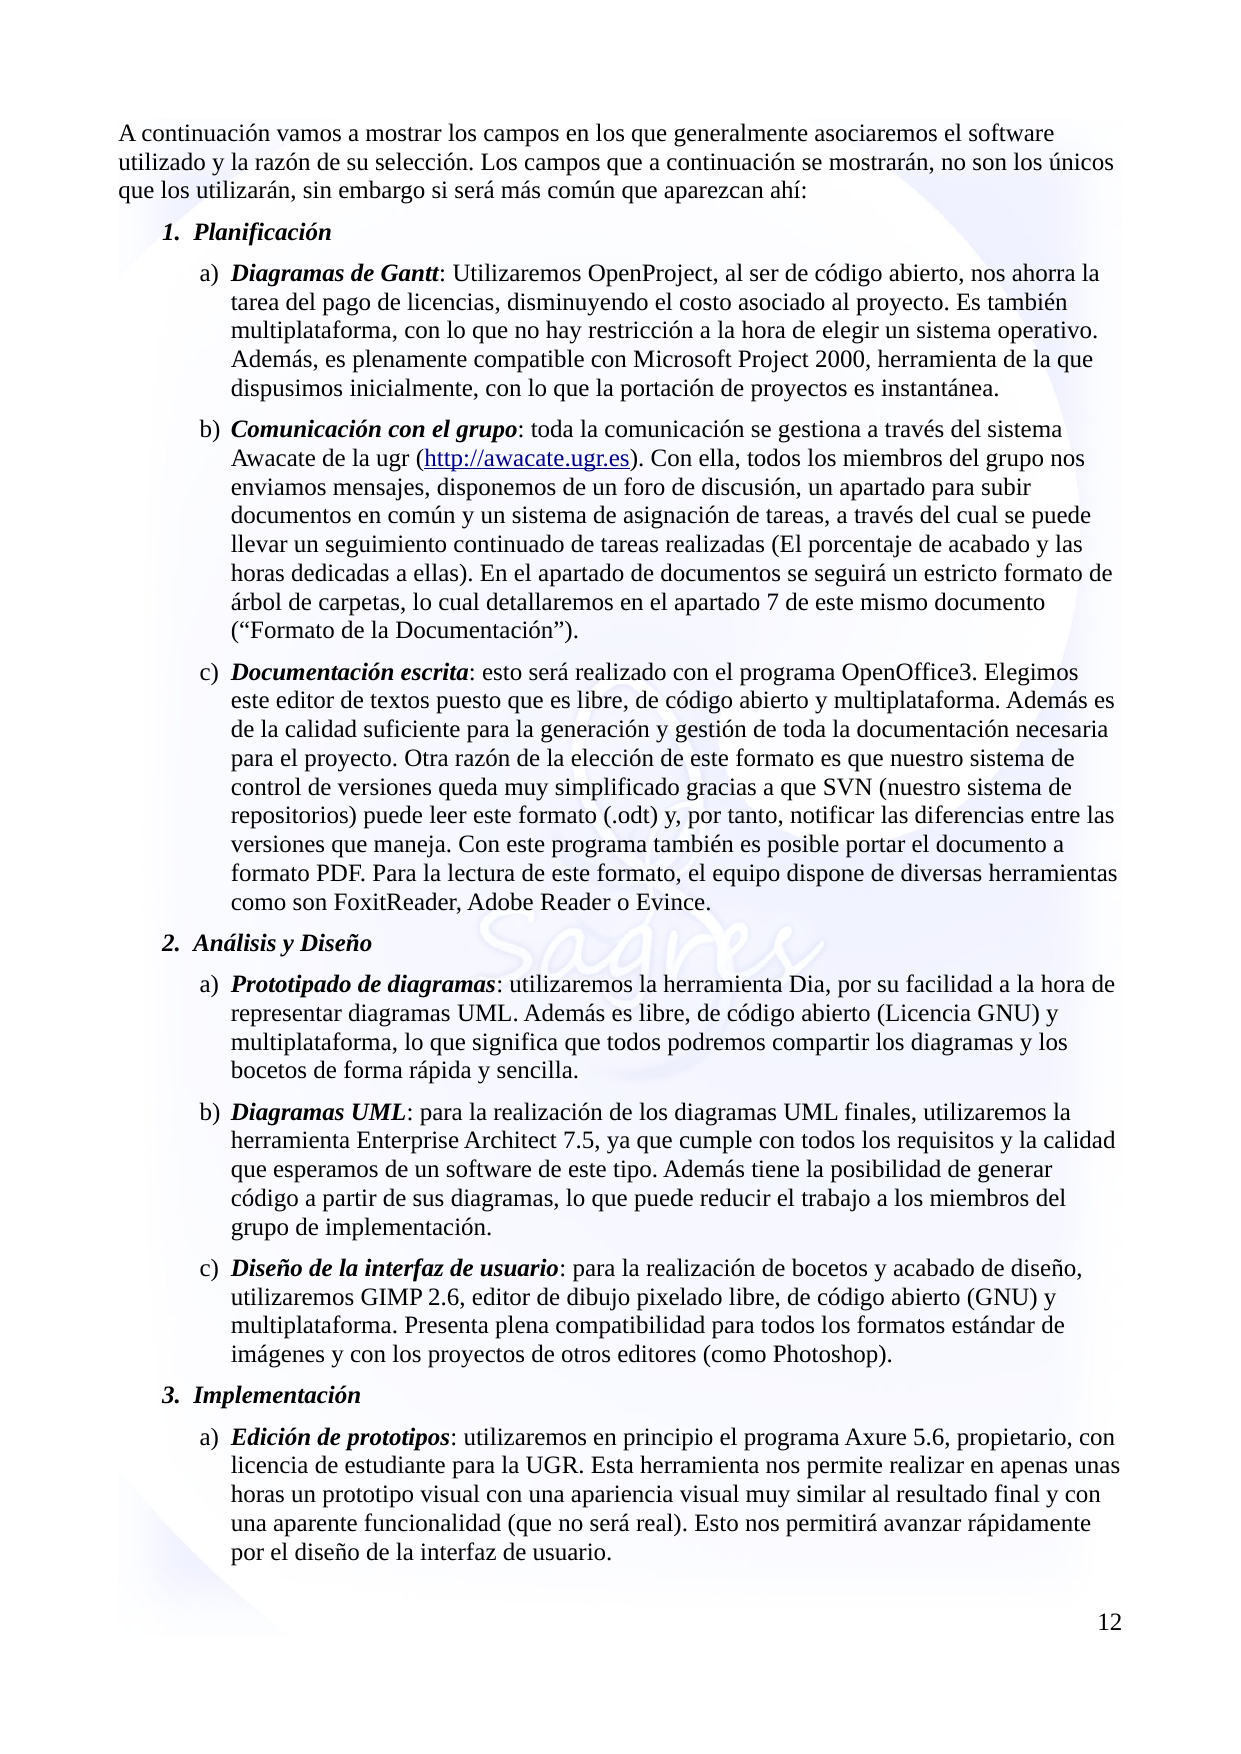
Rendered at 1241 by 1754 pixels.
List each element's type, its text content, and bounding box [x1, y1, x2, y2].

list Diseño de la interfaz de usuario: para la realización de bocetos y acabado de diseño, utilizaremos GIMP 2.6, editor de dibujo pixelado libre, de código abierto (GNU) y multiplataforma. Presenta plena compatibilidad para todos los formatos estándar de imágenes y con los proyectos de otros editores (como Photoshop). [193, 1253, 1122, 1368]
list Análisis y Diseño [156, 928, 1122, 957]
list Implementación [156, 1381, 1122, 1409]
list Diagramas UML: para la realización de los diagramas UML finales, utilizaremos la herramienta Enterprise Architect 7.5, ya que cumple con todos los requisitos y la calidad que esperamos de un software de este tipo. Además tiene la posibilidad de generar código a partir de sus diagramas, lo que puede reducir el trabajo a los miembros del grupo de implementación. [193, 1097, 1122, 1241]
list Diagramas de Gantt: Utilizaremos OpenProject, al ser de código abierto, nos ahorra la tarea del pago de licencias, disminuyendo el costo asociado al proyecto. Es también multiplataforma, con lo que no hay restricción a la hora de elegir un sistema operativo. Además, es plenamente compatible con Microsoft Project 2000, herramienta de la que dispusimos inicialmente, con lo que la portación de proyectos es instantánea. [193, 258, 1122, 402]
text A continuación vamos a mostrar los campos en los que generalmente asociaremos el software utilizado y la razón de su selección. Los campos que a continuación se mostrarán, no son los únicos que los utilizarán, sin embargo si será más común que aparezcan ahí: [118, 118, 1122, 204]
list Planificación [156, 217, 1122, 246]
picture [118, 204, 1122, 1636]
list Documentación escrita: esto será realizado con el programa OpenOffice3. Elegimos este editor de textos puesto que es libre, de código abierto y multiplataforma. Además es de la calidad suficiente para la generación y gestión de toda la documentación necesaria para el proyecto. Otra razón de la elección de este formato es que nuestro sistema de control de versiones queda muy simplificado gracias a que SVN (nuestro sistema de repositorios) puede leer este formato (.odt) y, por tanto, notificar las diferencias entre las versiones que maneja. Con este programa también es posible portar el documento a formato PDF. Para la lectura de este formato, el equipo dispone de diversas herramientas como son FoxitReader, Adobe Reader o Evince. [193, 657, 1122, 916]
list Prototipado de diagramas: utilizaremos la herramienta Dia, por su facilidad a la hora de representar diagramas UML. Además es libre, de código abierto (Licencia GNU) y multiplataforma, lo que significa que todos podremos compartir los diagramas y los bocetos de forma rápida y sencilla. [193, 969, 1122, 1084]
list Edición de prototipos: utilizaremos en principio el programa Axure 5.6, propietario, con licencia de estudiante para la UGR. Esta herramienta nos permite realizar en apenas unas horas un prototipo visual con una apariencia visual muy similar al resultado final y con una aparente funcionalidad (que no será real). Esto nos permitirá avanzar rápidamente por el diseño de la interfaz de usuario. [193, 1422, 1122, 1566]
list Comunicación con el grupo: toda la comunicación se gestiona a través del sistema Awacate de la ugr (http://awacate.ugr.es). Con ella, todos los miembros del grupo nos enviamos mensajes, disponemos de un foro de discusión, un apartado para subir documentos en común y un sistema de asignación de tareas, a través del cual se puede llevar un seguimiento continuado de tareas realizadas (El porcentaje de acabado y las horas dedicadas a ellas). En el apartado de documentos se seguirá un estricto formato de árbol de carpetas, lo cual detallaremos en el apartado 7 de este mismo documento (“Formato de la Documentación”). [193, 414, 1122, 644]
